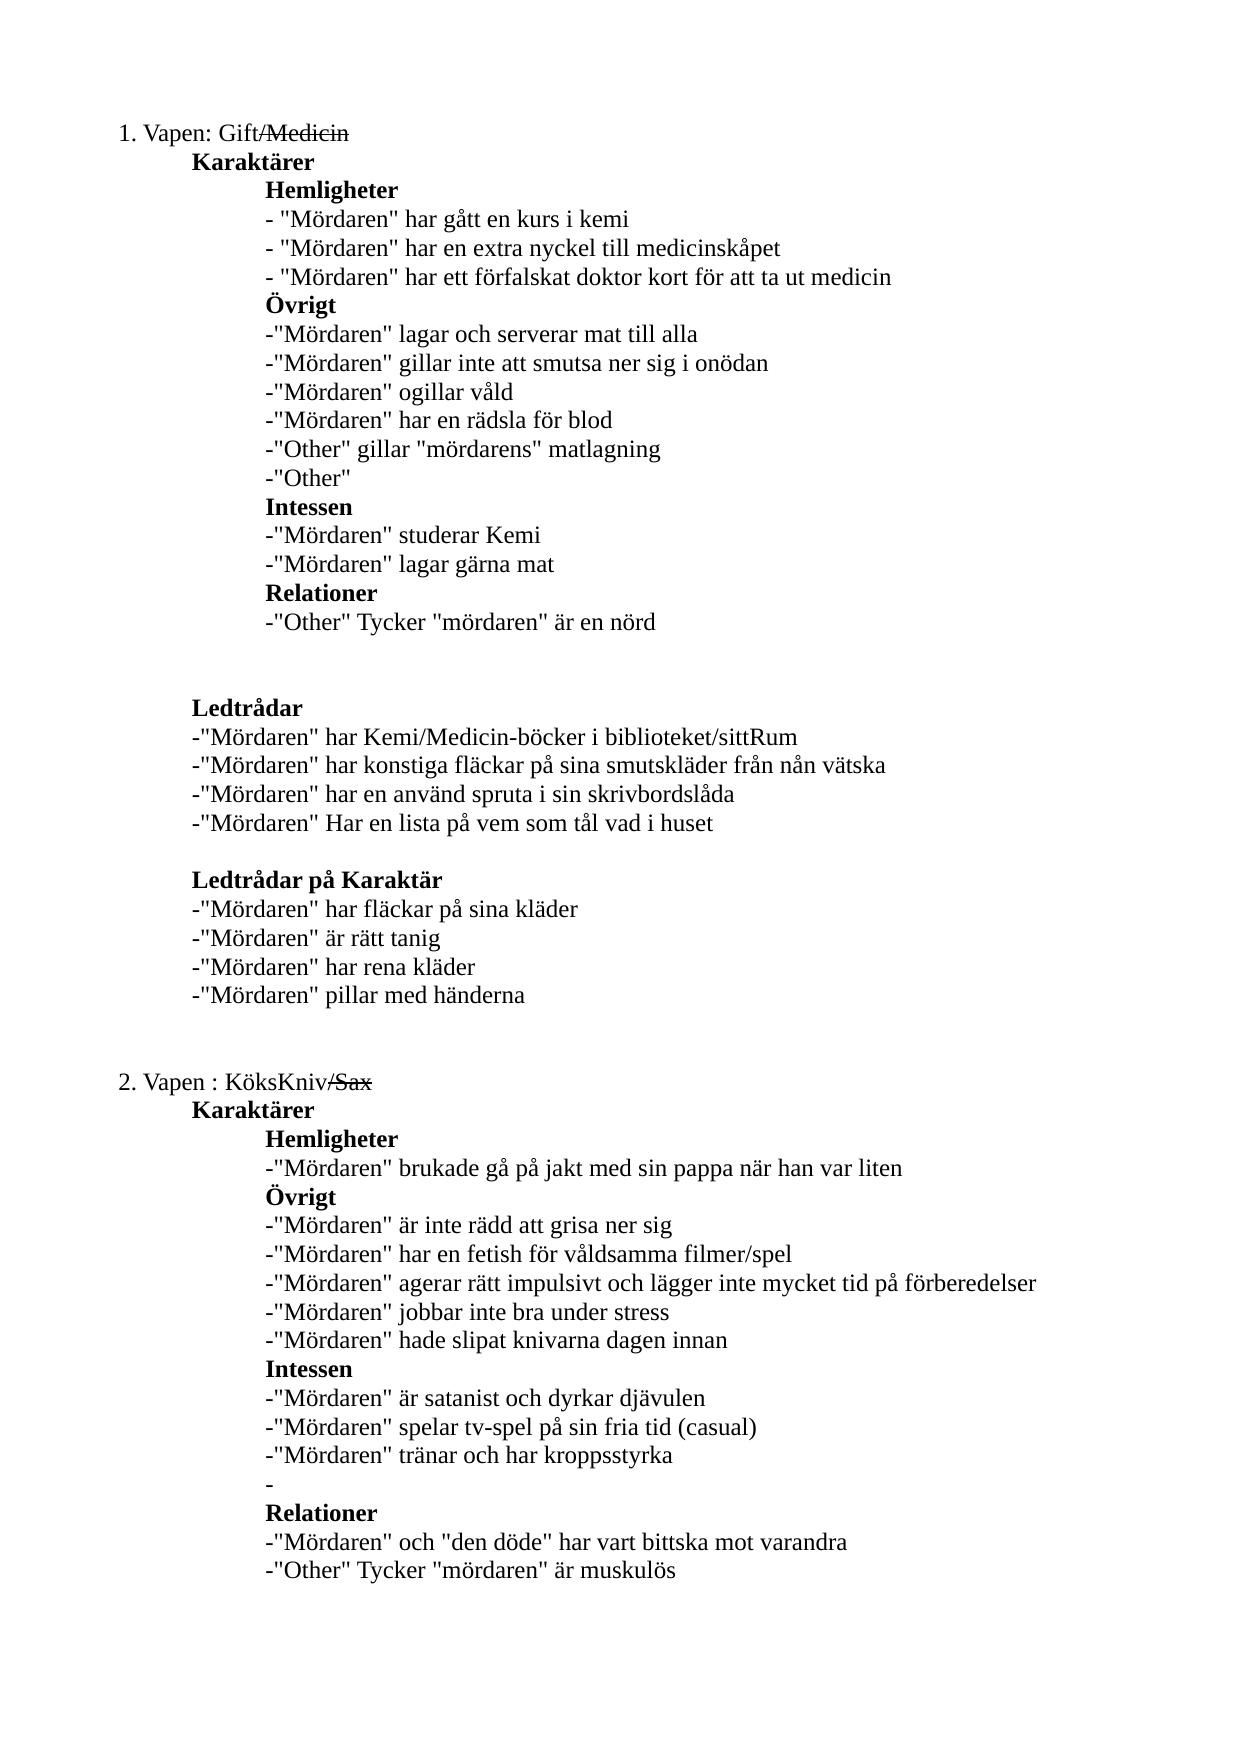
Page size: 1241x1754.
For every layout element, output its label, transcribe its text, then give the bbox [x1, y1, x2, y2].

text -"Mördaren" har Kemi/Medicin-böcker i biblioteket/sittRum -"Mördaren" har konstiga fläckar på sina smutskläder från nån vätska -"Mördaren" har en använd spruta i sin skrivbordslåda [118, 722, 1122, 808]
text -"Other" gillar "mördarens" matlagning -"Other" [118, 434, 1122, 492]
text -"Mördaren" agerar rätt impulsivt och lägger inte mycket tid på förberedelser [118, 1268, 1122, 1297]
text -"Mördaren" hade slipat knivarna dagen innan [118, 1326, 1122, 1354]
text -"Mördaren" gillar inte att smutsa ner sig i onödan [118, 348, 1122, 377]
text -"Mördaren" ogillar våld -"Mördaren" har en rädsla för blod [118, 377, 1122, 434]
text - "Mördaren" har en extra nyckel till medicinskåpet - "Mördaren" har ett förfalskat doktor kort för att ta ut medicin Övrigt -"Mördaren" lagar och serverar mat till alla [118, 233, 1122, 348]
text -"Mördaren" Har en lista på vem som tål vad i huset Ledtrådar på Karaktär -"Mördaren" har fläckar på sina kläder -"Mördaren" är rätt tanig -"Mördaren" har rena kläder -"Mördaren" pillar med händerna 2. Vapen : KöksKniv/Sax Karaktärer Hemligheter -"Mördaren" brukade gå på jakt med sin pappa när han var liten Övrigt -"Mördaren" är inte rädd att grisa ner sig -"Mördaren" har en fetish för våldsamma filmer/spel [118, 808, 1122, 1268]
text 1. Vapen: Gift/Medicin Karaktärer Hemligheter - "Mördaren" har gått en kurs i kemi [118, 118, 1122, 233]
text -"Mördaren" jobbar inte bra under stress [118, 1297, 1122, 1326]
text Intessen -"Mördaren" är satanist och dyrkar djävulen -"Mördaren" spelar tv-spel på sin fria tid (casual) -"Mördaren" tränar och har kroppsstyrka - Relationer -"Mördaren" och "den döde" har vart bittska mot varandra [118, 1354, 1122, 1556]
text -"Other" Tycker "mördaren" är muskulös [118, 1556, 1122, 1584]
text [118, 1584, 1122, 1613]
text Intessen -"Mördaren" studerar Kemi -"Mördaren" lagar gärna mat Relationer -"Other" Tycker "mördaren" är en nörd [118, 492, 1122, 664]
text Ledtrådar [118, 664, 1122, 722]
